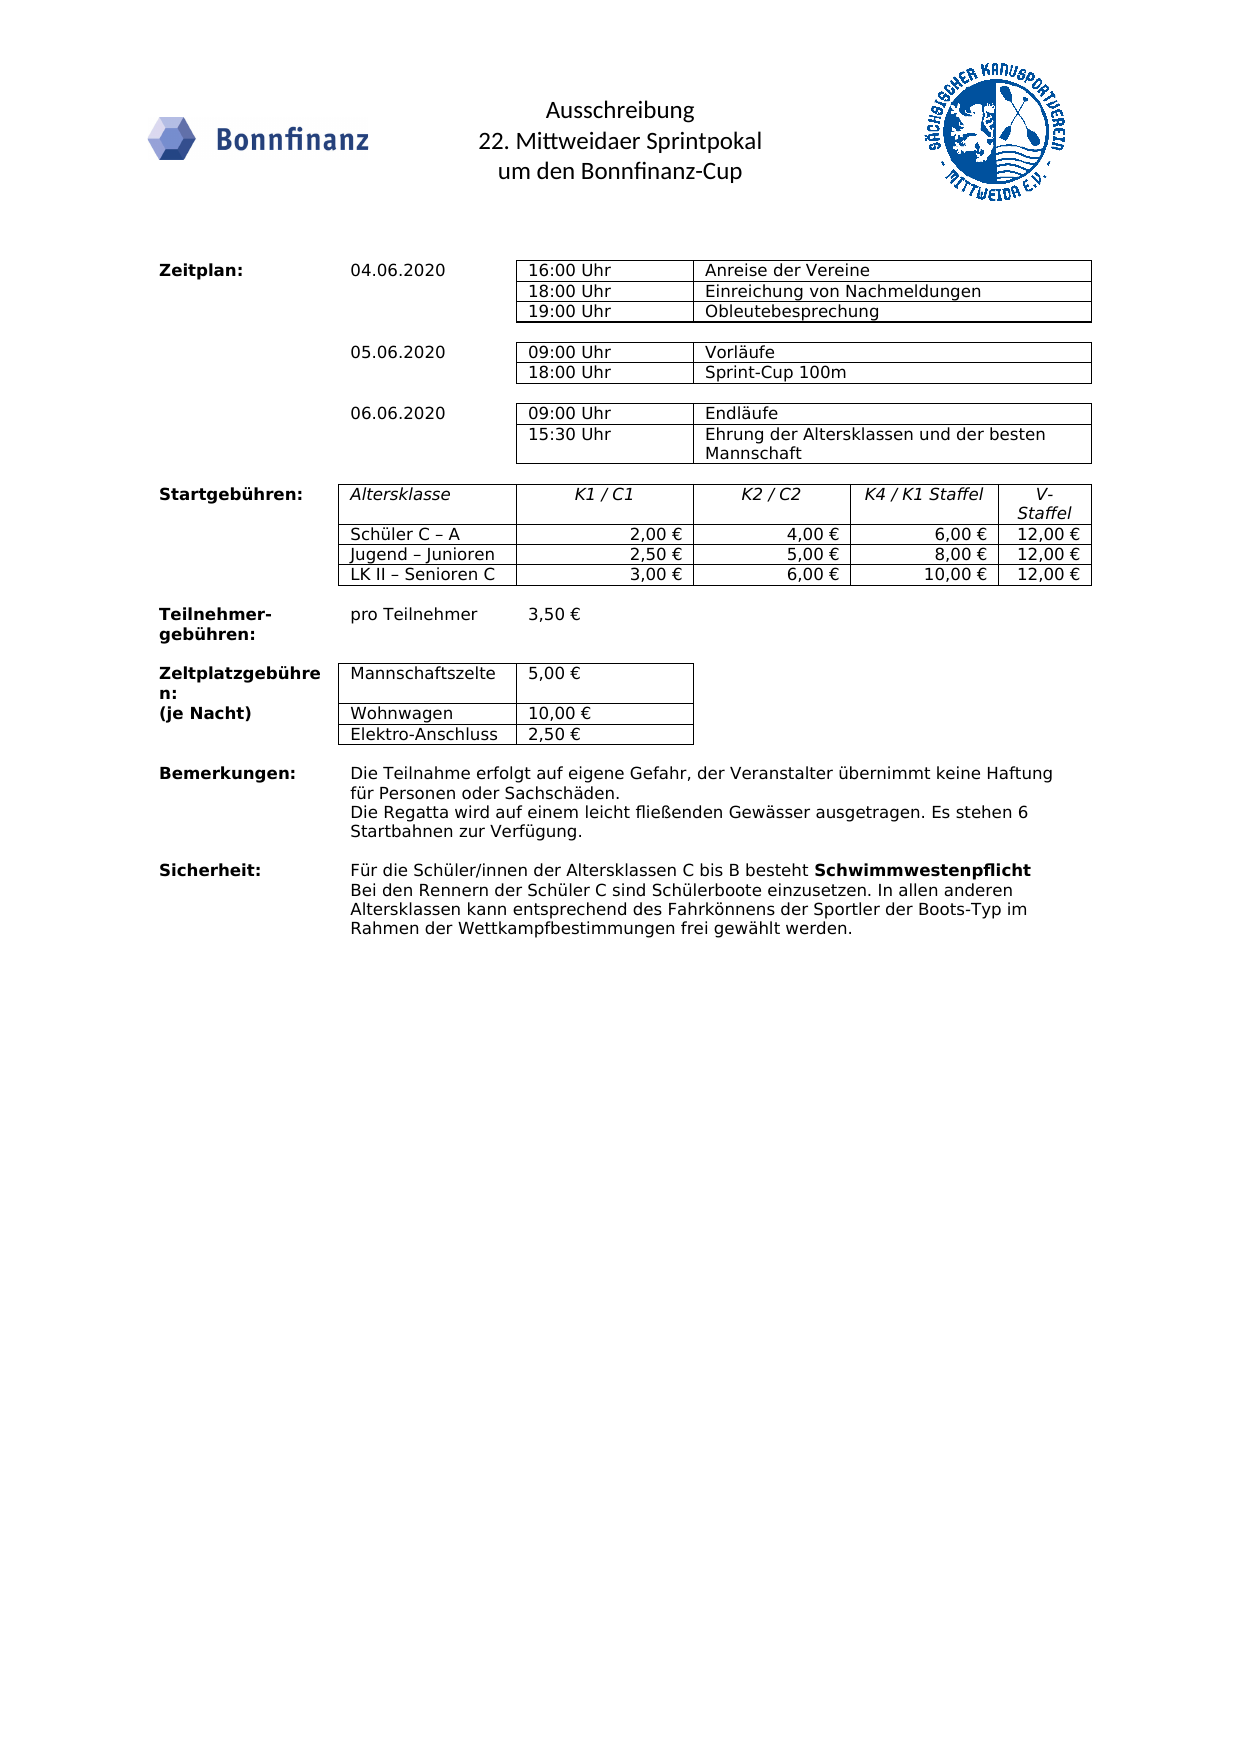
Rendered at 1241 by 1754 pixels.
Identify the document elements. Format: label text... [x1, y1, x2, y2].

table_cell Endläufe [694, 404, 1091, 423]
table_cell Vorläufe [694, 343, 1091, 362]
table_cell 5,00 € [694, 545, 850, 564]
table_cell [148, 724, 338, 744]
table_cell [694, 586, 752, 605]
table_cell Obleutebesprechung [694, 302, 1091, 321]
table_cell [148, 644, 339, 663]
table_cell [148, 544, 338, 564]
table_cell K4 / K1 Staffel [851, 485, 998, 523]
table_cell Teilnehmer-gebühren: [148, 605, 339, 644]
table_cell [694, 724, 851, 744]
table_cell [148, 463, 339, 484]
table_cell [851, 663, 998, 703]
table_cell [148, 383, 339, 403]
table_cell Altersklasse [339, 485, 516, 523]
table_cell 6,00 € [851, 525, 998, 544]
table_cell [339, 842, 1092, 861]
table_cell [517, 586, 575, 605]
table_cell 2,50 € [517, 545, 693, 564]
table_cell 6,00 € [694, 565, 850, 585]
table_cell 3,50 € [517, 605, 694, 644]
table_cell [694, 663, 851, 703]
table_cell [999, 703, 1092, 723]
table_cell [694, 323, 1092, 342]
table_cell [752, 605, 851, 644]
table_cell 10,00 € [517, 704, 693, 723]
table_cell [148, 342, 339, 362]
table_cell [339, 424, 516, 463]
table_cell [148, 403, 339, 423]
table_cell V-Staffel [999, 485, 1091, 523]
table_cell 2,00 € [517, 525, 693, 544]
table_cell 12,00 € [999, 565, 1091, 585]
table_cell [999, 644, 1092, 663]
table_cell Ehrung der Altersklassen und der besten Mannschaft [694, 425, 1091, 463]
table_cell [694, 384, 1092, 403]
table_cell [339, 383, 517, 403]
table_cell [575, 644, 694, 663]
table_cell LK II – Senioren C [339, 565, 516, 585]
table_cell [339, 362, 516, 383]
table_cell Sprint-Cup 100m [694, 363, 1091, 383]
table_cell [339, 301, 516, 321]
table_cell [999, 464, 1092, 484]
table_cell [148, 564, 338, 585]
table_cell 09:00 Uhr [517, 404, 693, 423]
table_cell [339, 586, 517, 605]
table_cell [694, 464, 851, 484]
table_cell [851, 464, 998, 484]
table_cell [851, 724, 998, 744]
table_cell Sicherheit: [148, 861, 339, 939]
table_header 16:00 Uhr [517, 261, 693, 281]
table_cell [148, 744, 339, 764]
table_cell [148, 321, 339, 342]
table_cell [999, 724, 1092, 744]
table_cell K2 / C2 [694, 485, 850, 523]
table_cell 18:00 Uhr [517, 282, 693, 301]
table_cell 8,00 € [851, 545, 998, 564]
table_cell pro Teilnehmer [339, 605, 517, 644]
table_cell Jugend – Junioren [339, 545, 516, 564]
table_header Zeitplan: [148, 260, 339, 281]
table_cell 09:00 Uhr [517, 343, 693, 362]
table_cell Einreichung von Nachmeldungen [694, 282, 1091, 301]
table_cell [999, 744, 1092, 764]
table_cell [851, 703, 998, 723]
table_cell 12,00 € [999, 545, 1091, 564]
table_cell [148, 524, 338, 544]
table_cell [339, 745, 517, 764]
table_cell 19:00 Uhr [517, 302, 693, 321]
table_cell [851, 605, 907, 644]
table_cell Elektro-Anschluss [339, 725, 516, 744]
table_cell 3,00 € [517, 565, 693, 585]
table_cell Schüler C – A [339, 525, 516, 544]
table_cell 18:00 Uhr [517, 363, 693, 383]
table_header Anreise der Vereine [694, 261, 1091, 281]
table_cell 06.06.2020 [339, 403, 516, 423]
table_cell Die Teilnahme erfolgt auf eigene Gefahr, der Veranstalter übernimmt keine Haftung für Personen oder Sachschäden. Die Regatta wird auf einem leicht fließenden Gewässer ausgetragen. Es stehen 6 Startbahnen zur Verfügung. [339, 764, 1092, 842]
table_cell [517, 745, 694, 764]
table_cell [339, 281, 516, 301]
table_cell Wohnwagen [339, 704, 516, 723]
table_cell [999, 586, 1092, 605]
table_cell K1 / C1 [517, 485, 693, 523]
table_cell [148, 424, 339, 463]
table_cell 15:30 Uhr [517, 425, 693, 463]
table_cell [148, 362, 339, 383]
table_cell [999, 605, 1092, 644]
table_cell 5,00 € [517, 664, 693, 703]
table_cell [907, 644, 998, 663]
table_cell [694, 605, 752, 644]
table_cell [148, 281, 339, 301]
table_cell [694, 744, 851, 764]
table_cell [575, 586, 694, 605]
table_cell Für die Schüler/innen der Altersklassen C bis B besteht Schwimmwestenpflicht Bei den Rennern der Schüler C sind Schülerboote einzusetzen. In allen anderen Altersklassen kann entsprechend des Fahrkönnens der Sportler der Boots-Typ im Rahmen der Wettkampfbestimmungen frei gewählt werden. [339, 861, 1092, 939]
table_cell [694, 644, 752, 663]
table_cell [851, 586, 907, 605]
table_cell 12,00 € [999, 525, 1091, 544]
table_cell [517, 644, 575, 663]
table_cell (je Nacht) [148, 703, 338, 723]
table_cell Bemerkungen: [148, 764, 339, 842]
table_cell Startgebühren: [148, 484, 338, 523]
table_cell 2,50 € [517, 725, 693, 744]
table_cell Zeltplatzgebühren: [148, 663, 338, 703]
table_cell [907, 605, 998, 644]
table_cell [851, 744, 998, 764]
table_cell 10,00 € [851, 565, 998, 585]
table_cell [517, 323, 694, 342]
table_cell [339, 644, 517, 663]
table_cell [907, 586, 998, 605]
table_cell [752, 586, 851, 605]
table_cell 05.06.2020 [339, 342, 516, 362]
table_cell [851, 644, 907, 663]
table_cell [339, 463, 517, 484]
table_cell Mannschaftszelte [339, 664, 516, 703]
table_cell 4,00 € [694, 525, 850, 544]
table_cell [517, 384, 694, 403]
table_cell [517, 464, 694, 484]
table_cell [148, 585, 339, 605]
table_cell [694, 703, 851, 723]
table_cell [339, 321, 517, 342]
table_cell [752, 644, 851, 663]
table_header 04.06.2020 [339, 260, 516, 281]
table_cell [999, 663, 1092, 703]
table_cell [148, 842, 339, 861]
table_cell [148, 301, 339, 321]
